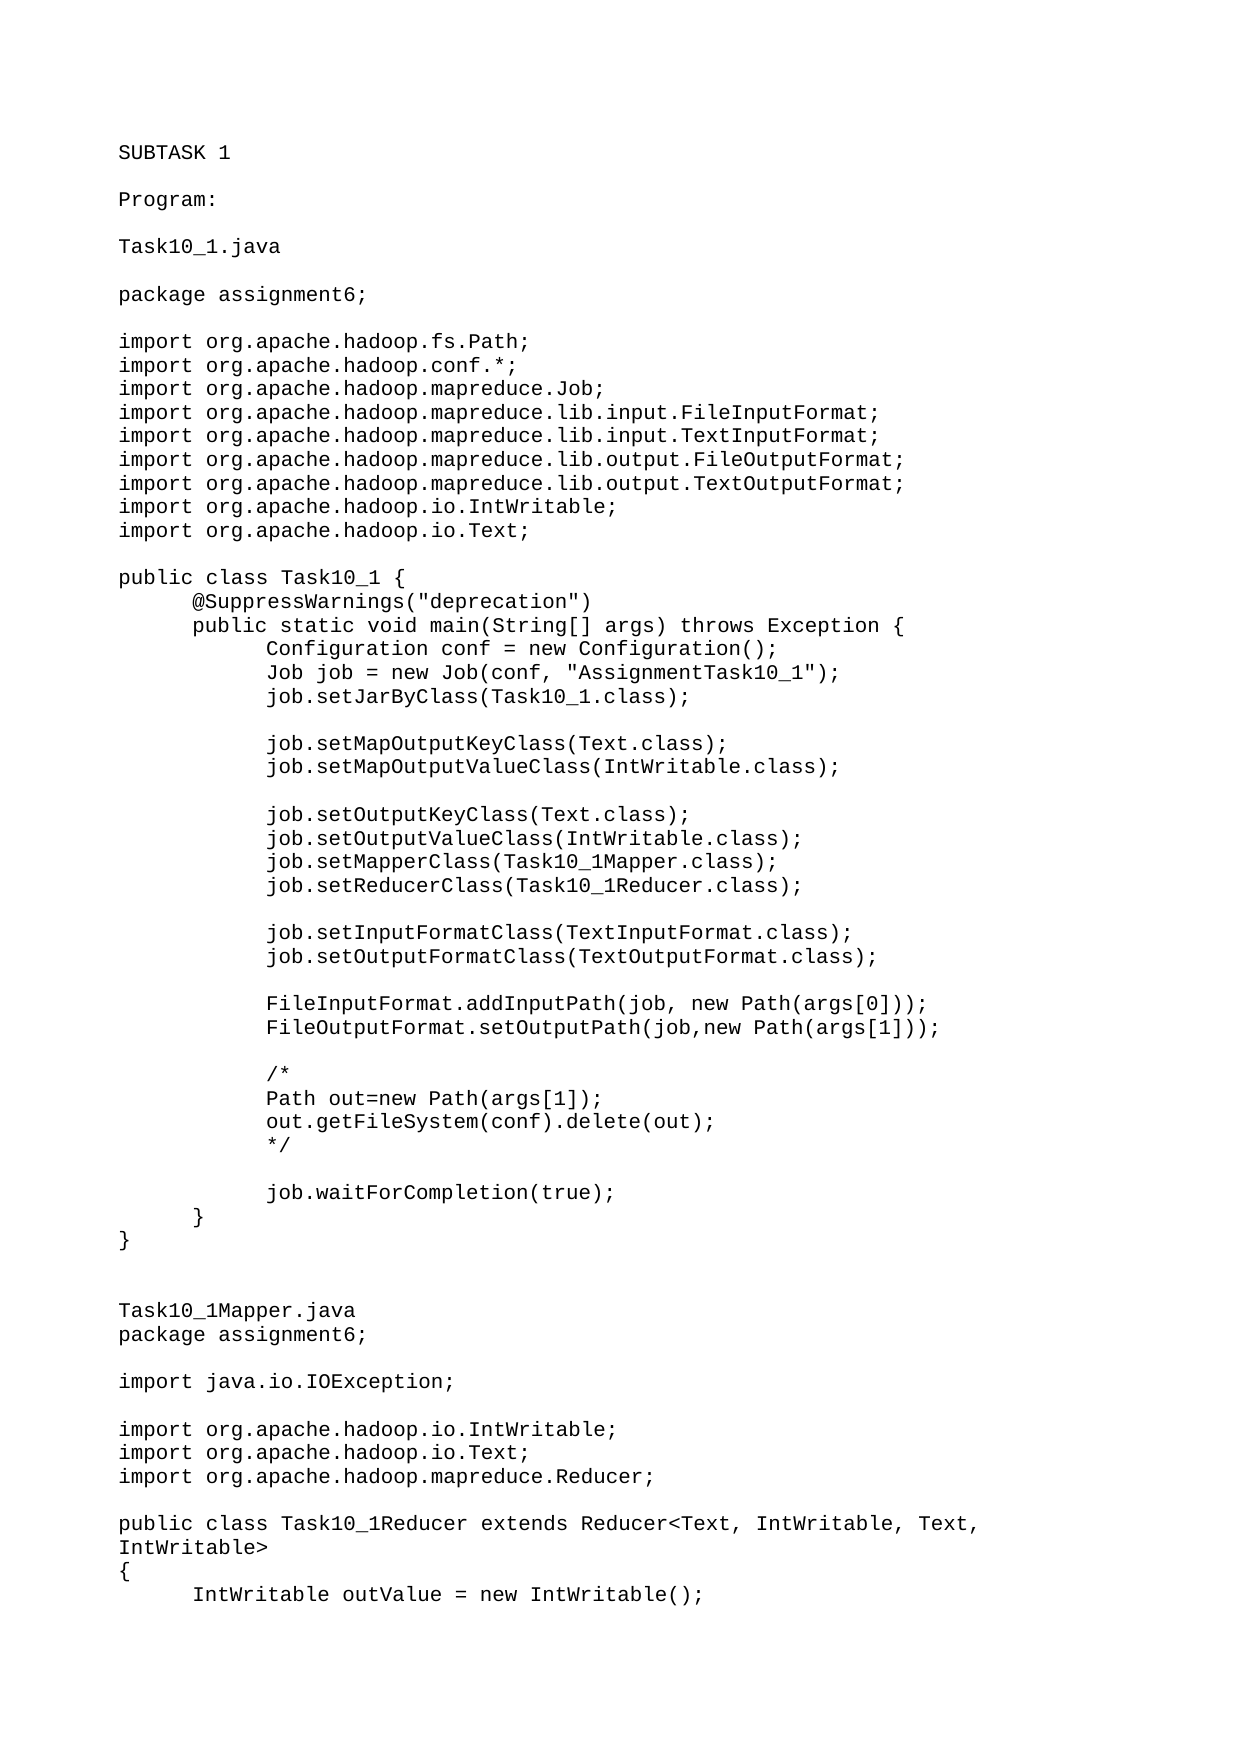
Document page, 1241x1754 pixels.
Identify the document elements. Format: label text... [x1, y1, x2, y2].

text job.setJarByClass(Task10_1.class); [118, 686, 1122, 709]
text import java.io.IOException; [118, 1371, 1122, 1395]
text job.setInputFormatClass(TextInputFormat.class); [118, 922, 1122, 946]
text IntWritable outValue = new IntWritable(); [118, 1584, 1122, 1608]
text public static void main(String[] args) throws Exception { [118, 615, 1122, 638]
text } [118, 1229, 1122, 1253]
text package assignment6; [118, 1324, 1122, 1348]
text /* [118, 1064, 1122, 1088]
text job.setMapOutputKeyClass(Text.class); [118, 733, 1122, 757]
text Program: [118, 189, 1122, 213]
text import org.apache.hadoop.fs.Path; [118, 331, 1122, 354]
text import org.apache.hadoop.conf.*; [118, 354, 1122, 378]
text FileOutputFormat.setOutputPath(job,new Path(args[1])); [118, 1017, 1122, 1040]
text job.setMapperClass(Task10_1Mapper.class); [118, 851, 1122, 875]
text import org.apache.hadoop.mapreduce.lib.input.TextInputFormat; [118, 426, 1122, 449]
text import org.apache.hadoop.io.IntWritable; [118, 1419, 1122, 1442]
text Task10_1Mapper.java [118, 1300, 1122, 1324]
text Task10_1.java [118, 236, 1122, 260]
text import org.apache.hadoop.io.IntWritable; [118, 496, 1122, 520]
text job.setReducerClass(Task10_1Reducer.class); [118, 875, 1122, 898]
text public class Task10_1 { [118, 567, 1122, 591]
text import org.apache.hadoop.mapreduce.Job; [118, 378, 1122, 402]
text import org.apache.hadoop.mapreduce.lib.output.TextOutputFormat; [118, 473, 1122, 496]
text out.getFileSystem(conf).delete(out); [118, 1111, 1122, 1135]
text Path out=new Path(args[1]); [118, 1088, 1122, 1111]
text public class Task10_1Reducer extends Reducer<Text, IntWritable, Text, IntWritable> [118, 1513, 1122, 1561]
text @SuppressWarnings("deprecation") [118, 591, 1122, 615]
text Configuration conf = new Configuration(); [118, 638, 1122, 662]
text FileInputFormat.addInputPath(job, new Path(args[0])); [118, 993, 1122, 1017]
text SUBTASK 1 [118, 142, 1122, 165]
text job.setMapOutputValueClass(IntWritable.class); [118, 757, 1122, 780]
text */ [118, 1135, 1122, 1158]
text package assignment6; [118, 284, 1122, 307]
text Job job = new Job(conf, "AssignmentTask10_1"); [118, 662, 1122, 686]
text { [118, 1561, 1122, 1584]
text job.setOutputKeyClass(Text.class); [118, 804, 1122, 827]
text import org.apache.hadoop.mapreduce.Reducer; [118, 1466, 1122, 1489]
text job.setOutputFormatClass(TextOutputFormat.class); [118, 946, 1122, 969]
text } [118, 1206, 1122, 1229]
text import org.apache.hadoop.io.Text; [118, 520, 1122, 544]
text job.waitForCompletion(true); [118, 1182, 1122, 1206]
text import org.apache.hadoop.mapreduce.lib.input.FileInputFormat; [118, 402, 1122, 426]
text job.setOutputValueClass(IntWritable.class); [118, 827, 1122, 851]
text import org.apache.hadoop.mapreduce.lib.output.FileOutputFormat; [118, 449, 1122, 473]
text import org.apache.hadoop.io.Text; [118, 1442, 1122, 1466]
